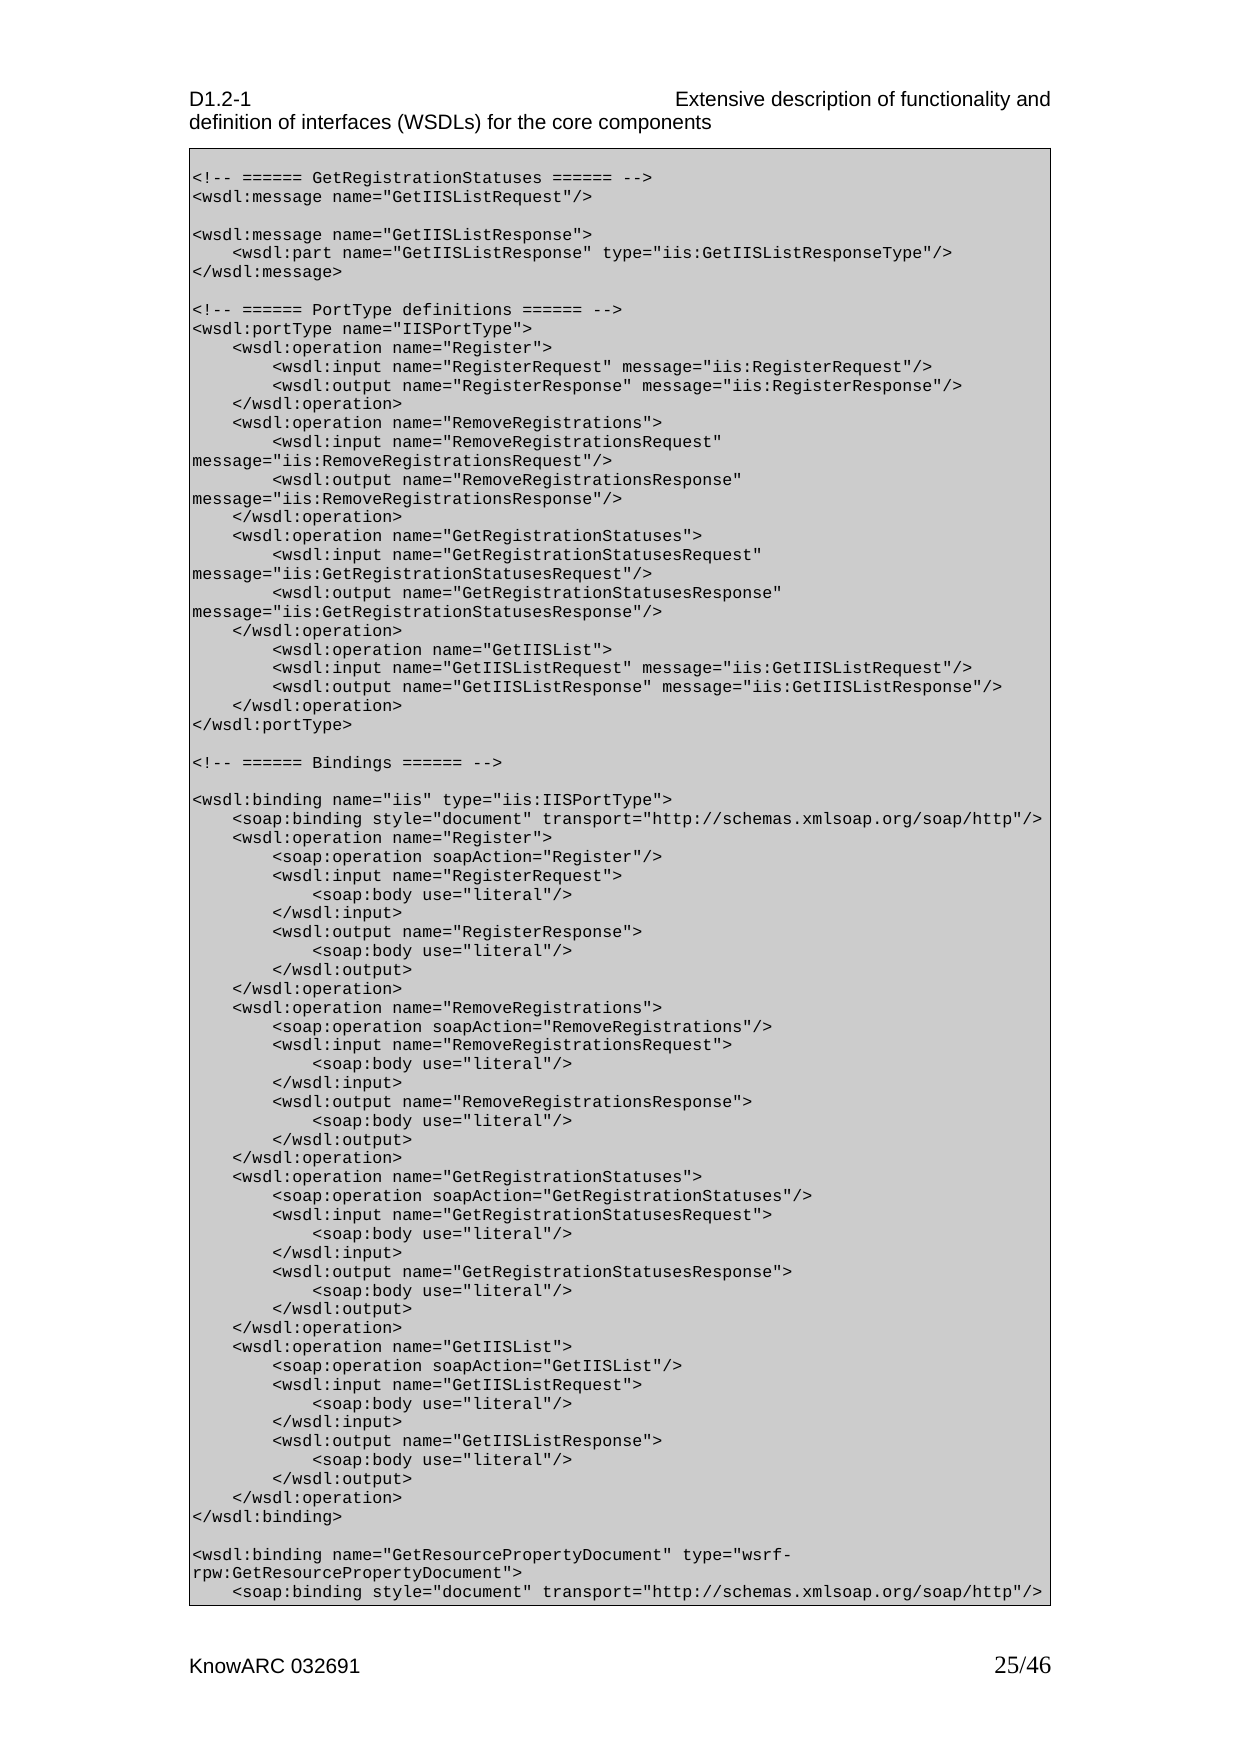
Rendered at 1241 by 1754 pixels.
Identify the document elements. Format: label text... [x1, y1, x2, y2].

text </wsdl:operation> [190, 977, 1050, 996]
text </wsdl:operation> [190, 619, 1050, 638]
text <wsdl:input name="GetRegistrationStatusesRequest" message="iis:GetRegistrationStatusesRequest"/> [190, 544, 1050, 581]
text <!-- ====== Bindings ====== --> [190, 751, 1050, 770]
text </wsdl:binding> [190, 1505, 1050, 1524]
text <wsdl:operation name="Register"> [190, 336, 1050, 355]
text </wsdl:operation> [190, 1147, 1050, 1166]
text </wsdl:operation> [190, 506, 1050, 525]
text <wsdl:portType name="IISPortType"> [190, 317, 1050, 336]
text <wsdl:output name="RemoveRegistrationsResponse" message="iis:RemoveRegistrationsResponse"/> [190, 468, 1050, 506]
text <!-- ====== GetRegistrationStatuses ====== --> [190, 167, 1050, 185]
text <wsdl:input name="RemoveRegistrationsRequest"> [190, 1034, 1050, 1053]
text </wsdl:input> [190, 1241, 1050, 1260]
text <wsdl:operation name="RemoveRegistrations"> [190, 996, 1050, 1015]
text </wsdl:input> [190, 1411, 1050, 1430]
text <wsdl:operation name="GetIISList"> [190, 638, 1050, 657]
text <wsdl:output name="RegisterResponse"> [190, 921, 1050, 939]
text </wsdl:output> [190, 958, 1050, 977]
text <wsdl:operation name="GetRegistrationStatuses"> [190, 1166, 1050, 1185]
text <soap:body use="literal"/> [190, 1053, 1050, 1072]
text <soap:body use="literal"/> [190, 1222, 1050, 1241]
text <wsdl:input name="GetIISListRequest"> [190, 1373, 1050, 1392]
text <soap:body use="literal"/> [190, 883, 1050, 902]
text <soap:operation soapAction="RemoveRegistrations"/> [190, 1015, 1050, 1034]
text <wsdl:output name="GetRegistrationStatusesResponse"> [190, 1260, 1050, 1279]
text </wsdl:operation> [190, 1317, 1050, 1336]
text </wsdl:operation> [190, 393, 1050, 412]
text <soap:operation soapAction="GetIISList"/> [190, 1354, 1050, 1373]
text </wsdl:portType> [190, 713, 1050, 732]
text <wsdl:input name="RegisterRequest" message="iis:RegisterRequest"/> [190, 355, 1050, 374]
text <soap:operation soapAction="Register"/> [190, 845, 1050, 864]
text <wsdl:input name="GetRegistrationStatusesRequest"> [190, 1203, 1050, 1222]
text <wsdl:output name="GetRegistrationStatusesResponse" message="iis:GetRegistrationStatusesResponse"/> [190, 581, 1050, 619]
text <wsdl:output name="GetIISListResponse" message="iis:GetIISListResponse"/> [190, 676, 1050, 694]
text <wsdl:message name="GetIISListRequest"/> [190, 185, 1050, 204]
text <soap:body use="literal"/> [190, 939, 1050, 958]
text <wsdl:operation name="GetRegistrationStatuses"> [190, 525, 1050, 544]
text <wsdl:binding name="iis" type="iis:IISPortType"> [190, 789, 1050, 808]
text <soap:body use="literal"/> [190, 1109, 1050, 1128]
text <!-- ====== PortType definitions ====== --> [190, 298, 1050, 317]
text <wsdl:input name="RegisterRequest"> [190, 864, 1050, 883]
text <wsdl:message name="GetIISListResponse"> [190, 223, 1050, 242]
text <wsdl:input name="RemoveRegistrationsRequest" message="iis:RemoveRegistrationsRequest"/> [190, 431, 1050, 468]
text <soap:body use="literal"/> [190, 1392, 1050, 1411]
text <soap:binding style="document" transport="http://schemas.xmlsoap.org/soap/http"/> [190, 808, 1050, 826]
text </wsdl:input> [190, 1072, 1050, 1090]
text </wsdl:operation> [190, 694, 1050, 713]
text <wsdl:output name="GetIISListResponse"> [190, 1430, 1050, 1449]
text <wsdl:input name="GetIISListRequest" message="iis:GetIISListRequest"/> [190, 657, 1050, 676]
text <wsdl:output name="RegisterResponse" message="iis:RegisterResponse"/> [190, 374, 1050, 393]
text <wsdl:output name="RemoveRegistrationsResponse"> [190, 1090, 1050, 1109]
text <soap:binding style="document" transport="http://schemas.xmlsoap.org/soap/http"/> [190, 1581, 1050, 1605]
text </wsdl:output> [190, 1128, 1050, 1147]
text </wsdl:output> [190, 1467, 1050, 1486]
text <soap:body use="literal"/> [190, 1449, 1050, 1467]
text </wsdl:input> [190, 902, 1050, 921]
text <soap:operation soapAction="GetRegistrationStatuses"/> [190, 1185, 1050, 1203]
text </wsdl:operation> [190, 1486, 1050, 1505]
text </wsdl:output> [190, 1298, 1050, 1317]
text <wsdl:operation name="RemoveRegistrations"> [190, 412, 1050, 431]
text <wsdl:binding name="GetResourcePropertyDocument" type="wsrf-rpw:GetResourcePropertyDocument"> [190, 1543, 1050, 1581]
text <wsdl:operation name="GetIISList"> [190, 1336, 1050, 1354]
text <soap:body use="literal"/> [190, 1279, 1050, 1298]
text <wsdl:operation name="Register"> [190, 826, 1050, 845]
text <wsdl:part name="GetIISListResponse" type="iis:GetIISListResponseType"/> [190, 242, 1050, 261]
text </wsdl:message> [190, 261, 1050, 280]
